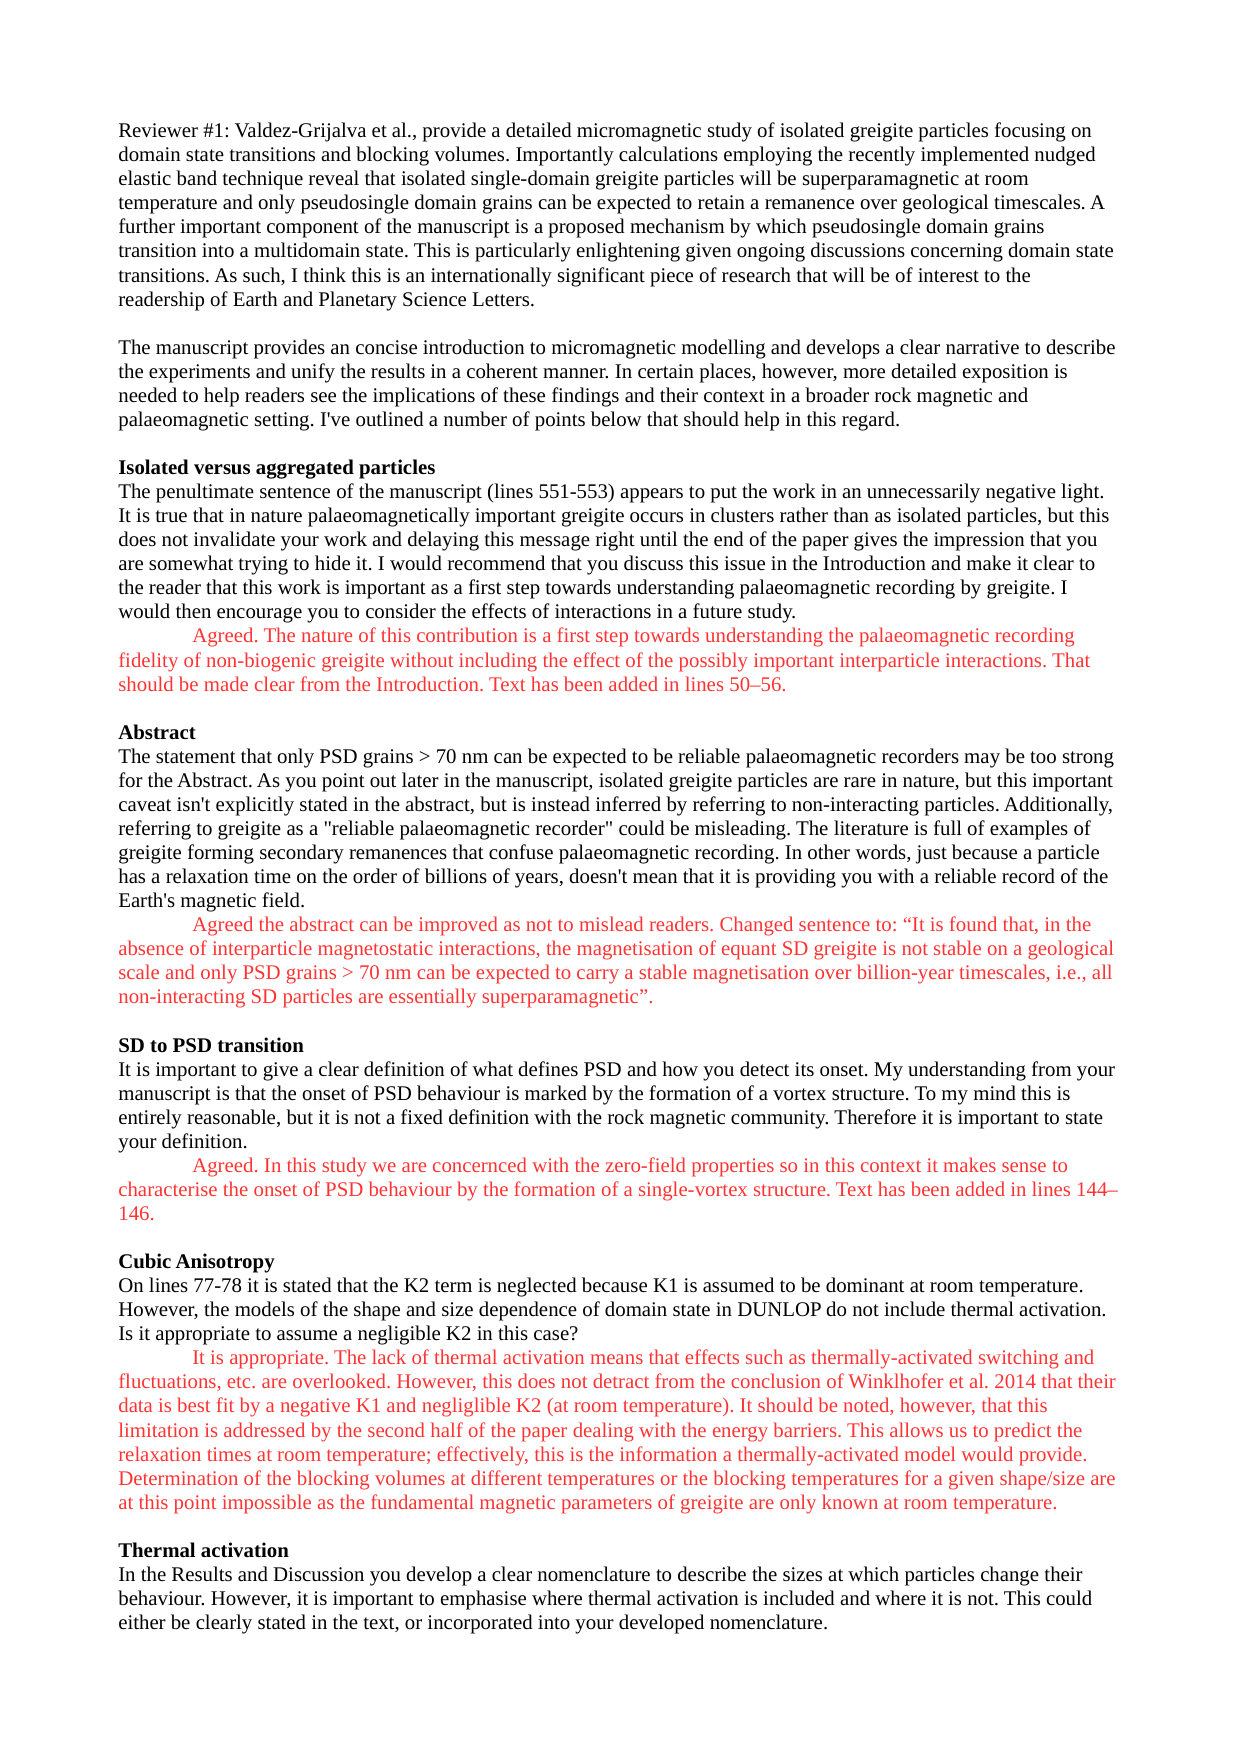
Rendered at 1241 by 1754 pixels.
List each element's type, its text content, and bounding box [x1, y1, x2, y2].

text Agreed the abstract can be improved as not to mislead readers. Changed sentence to: “It is found that, in the absence of interparticle magnetostatic interactions, the magnetisation of equant SD greigite is not stable on a geological scale and only PSD grains > 70 nm can be expected to carry a stable magnetisation over billion-year timescales, i.e., all non-interacting SD particles are essentially superparamagnetic”. SD to PSD transition It is important to give a clear definition of what defines PSD and how you detect its onset. My understanding from your manuscript is that the onset of PSD behaviour is marked by the formation of a vortex structure. To my mind this is entirely reasonable, but it is not a fixed definition with the rock magnetic community. Therefore it is important to state your definition. Agreed. In this study we are concernced with the zero-field properties so in this context it makes sense to characterise the onset of PSD behaviour by the formation of a single-vortex structure. Text has been added in lines 144–146. [118, 912, 1122, 1225]
text Thermal activation In the Results and Discussion you develop a clear nomenclature to describe the sizes at which particles change their behaviour. However, it is important to emphasise where thermal activation is included and where it is not. This could either be clearly stated in the text, or incorporated into your developed nomenclature. [118, 1514, 1122, 1634]
text Reviewer #1: Valdez-Grijalva et al., provide a detailed micromagnetic study of isolated greigite particles focusing on domain state transitions and blocking volumes. Importantly calculations employing the recently implemented nudged elastic band technique reveal that isolated single-domain greigite particles will be superparamagnetic at room temperature and only pseudosingle domain grains can be expected to retain a remanence over geological timescales. A further important component of the manuscript is a proposed mechanism by which pseudosingle domain grains transition into a multidomain state. This is particularly enlightening given ongoing discussions concerning domain state transitions. As such, I think this is an internationally significant piece of research that will be of interest to the readership of Earth and Planetary Science Letters. The manuscript provides an concise introduction to micromagnetic modelling and develops a clear narrative to describe the experiments and unify the results in a coherent manner. In certain places, however, more detailed exposition is needed to help readers see the implications of these findings and their context in a broader rock magnetic and palaeomagnetic setting. I've outlined a number of points below that should help in this regard. Isolated versus aggregated particles The penultimate sentence of the manuscript (lines 551-553) appears to put the work in an unnecessarily negative light. It is true that in nature palaeomagnetically important greigite occurs in clusters rather than as isolated particles, but this does not invalidate your work and delaying this message right until the end of the paper gives the impression that you are somewhat trying to hide it. I would recommend that you discuss this issue in the Introduction and make it clear to the reader that this work is important as a first step towards understanding palaeomagnetic recording by greigite. I would then encourage you to consider the effects of interactions in a future study. [118, 118, 1122, 623]
text Cubic Anisotropy On lines 77-78 it is stated that the K2 term is neglected because K1 is assumed to be dominant at room temperature. However, the models of the shape and size dependence of domain state in DUNLOP do not include thermal activation. Is it appropriate to assume a negligible K2 in this case? It is appropriate. The lack of thermal activation means that effects such as thermally-activated switching and fluctuations, etc. are overlooked. However, this does not detract from the conclusion of Winklhofer et al. 2014 that their data is best fit by a negative K1 and negliglible K2 (at room temperature). It should be noted, however, that this limitation is addressed by the second half of the paper dealing with the energy barriers. This allows us to predict the relaxation times at room temperature; effectively, this is the information a thermally-activated model would provide. Determination of the blocking volumes at different temperatures or the blocking temperatures for a given shape/size are at this point impossible as the fundamental magnetic parameters of greigite are only known at room temperature. [118, 1225, 1122, 1514]
text Agreed. The nature of this contribution is a first step towards understanding the palaeomagnetic recording fidelity of non-biogenic greigite without including the effect of the possibly important interparticle interactions. That should be made clear from the Introduction. Text has been added in lines 50–56. Abstract The statement that only PSD grains > 70 nm can be expected to be reliable palaeomagnetic recorders may be too strong for the Abstract. As you point out later in the manuscript, isolated greigite particles are rare in nature, but this important caveat isn't explicitly stated in the abstract, but is instead inferred by referring to non-interacting particles. Additionally, referring to greigite as a "reliable palaeomagnetic recorder" could be misleading. The literature is full of examples of greigite forming secondary remanences that confuse palaeomagnetic recording. In other words, just because a particle has a relaxation time on the order of billions of years, doesn't mean that it is providing you with a reliable record of the Earth's magnetic field. [118, 623, 1122, 912]
